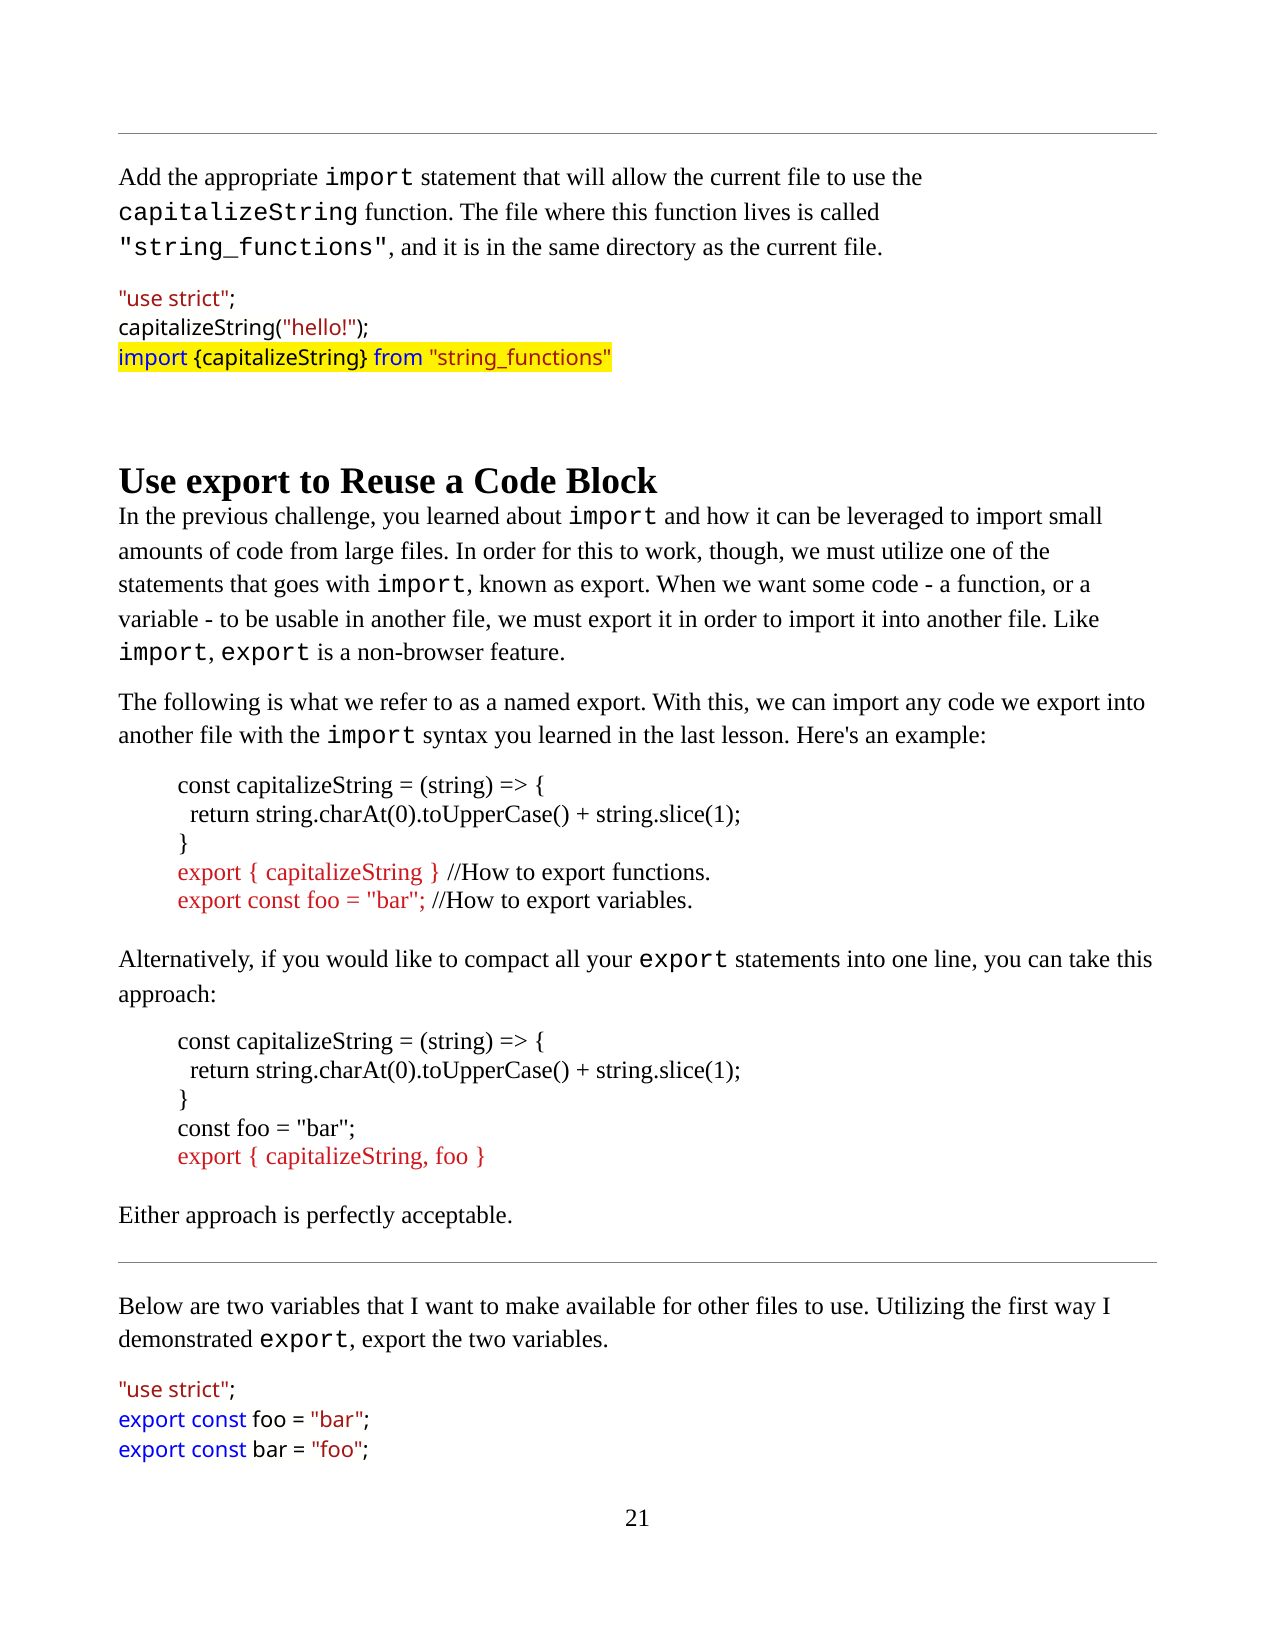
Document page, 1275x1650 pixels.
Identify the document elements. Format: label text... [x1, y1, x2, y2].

subtitle Use export to Reuse a Code Block [118, 458, 1157, 501]
text export const foo = "bar"; [118, 1404, 1157, 1434]
text export const bar = "foo"; [118, 1434, 1157, 1464]
text import {capitalizeString} from "string_functions" [118, 342, 1157, 372]
text const capitalizeString = (string) => { return string.charAt(0).toUpperCase() + string.slice(1); } const foo = "bar"; export { capitalizeString, foo } [177, 1026, 1098, 1170]
text Alternatively, if you would like to compact all your export statements into one line, you can take this approach: [118, 944, 1157, 1008]
text Either approach is perfectly acceptable. [118, 1200, 1157, 1228]
text "use strict"; [118, 282, 1157, 312]
text In the previous challenge, you learned about import and how it can be leveraged to import small amounts of code from large files. In order for this to work, though, we must utilize one of the statements that goes with import, known as export. When we want some code - a function, or a variable - to be usable in another file, we must export it in order to import it into another file. Like import, export is a non-browser feature. [118, 501, 1157, 668]
text Below are two variables that I want to make available for other files to use. Utilizing the first way I demonstrated export, export the two variables. [118, 1291, 1157, 1355]
text capitalizeString("hello!"); [118, 312, 1157, 342]
text const capitalizeString = (string) => { return string.charAt(0).toUpperCase() + string.slice(1); } export { capitalizeString } //How to export functions. export const foo = "bar"; //How to export variables. [177, 771, 1098, 914]
text The following is what we refer to as a named export. With this, we can import any code we export into another file with the import syntax you learned in the last lesson. Here's an example: [118, 687, 1157, 751]
text Add the appropriate import statement that will allow the current file to use the capitalizeString function. The file where this function lives is called "string_functions", and it is in the same directory as the current file. [118, 162, 1157, 263]
text "use strict"; [118, 1374, 1157, 1404]
